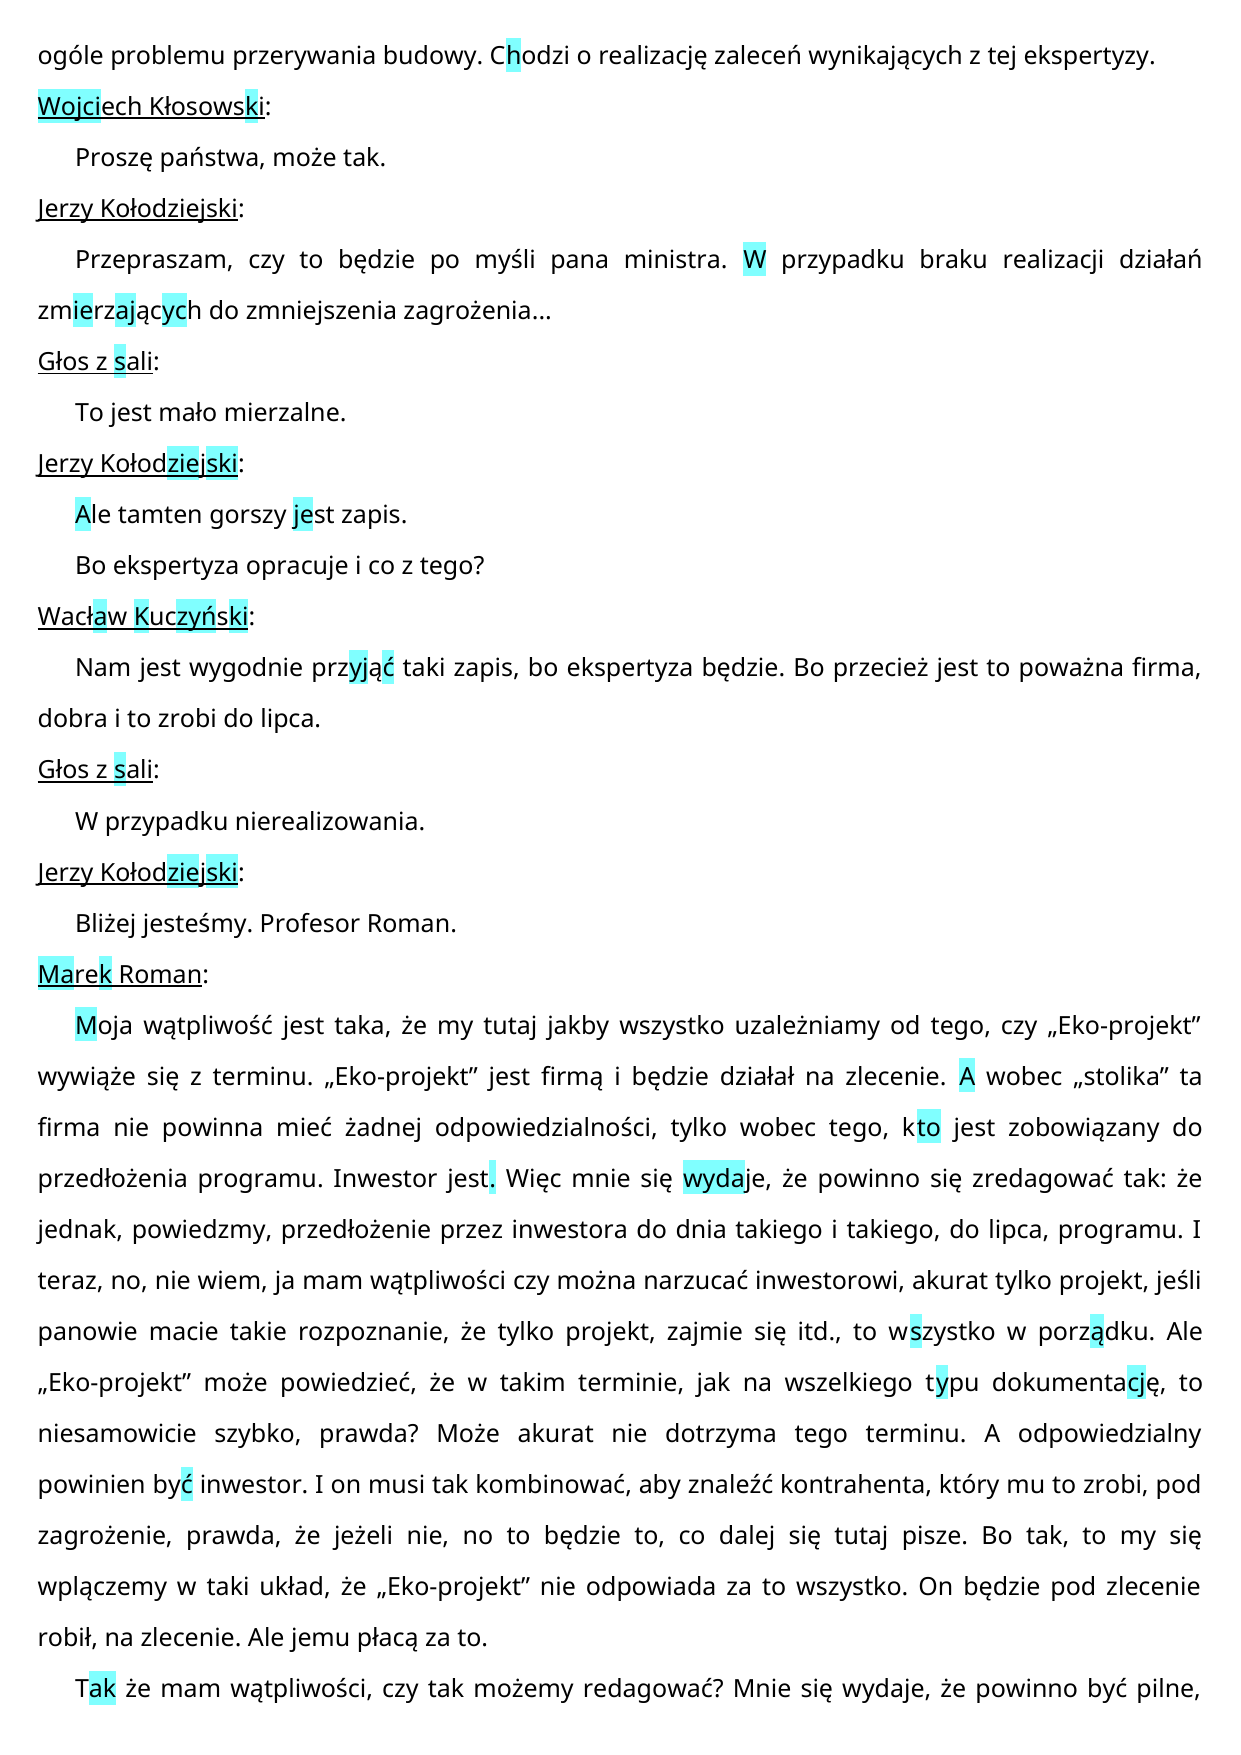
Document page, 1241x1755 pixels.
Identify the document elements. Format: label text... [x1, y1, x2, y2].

text Marek Roman: [37, 956, 1203, 990]
text Bliżej jesteśmy. Profesor Roman. [37, 905, 1203, 939]
text Ale tamten gorszy jest zapis. [37, 497, 1203, 531]
text Jerzy Kołodziejski: [37, 191, 1203, 225]
text Nam jest wygodnie przyjąć taki zapis, bo ekspertyza będzie. Bo przecież jest to poważna firma, dobra i to zrobi do lipca. [37, 650, 1203, 735]
text Proszę państwa, może tak. [37, 139, 1203, 174]
text Wacław Kuczyński: [37, 599, 1203, 633]
text Tak że mam wątpliwości, czy tak możemy redagować? Mnie się wydaje, że powinno być pilne, [37, 1671, 1203, 1705]
text To jest mało mierzalne. [37, 395, 1203, 429]
text Moja wątpliwość jest taka, że my tutaj jakby wszystko uzależniamy od tego, czy „Eko-projekt” wywiąże się z terminu. „Eko-projekt” jest firmą i będzie działał na zlecenie. A wobec „stolika” ta firma nie powinna mieć żadnej odpowiedzialności, tylko wobec tego, kto jest zobowiązany do przedłożenia programu. Inwestor jest. Więc mnie się wydaje, że powinno się zredagować tak: że jednak, powiedzmy, przedłożenie przez inwestora do dnia takiego i takiego, do lipca, programu. I teraz, no, nie wiem, ja mam wątpliwości czy można narzucać inwestorowi, akurat tylko projekt, jeśli panowie macie takie rozpoznanie, że tylko projekt, zajmie się itd., to wszystko w porządku. Ale „Eko-projekt” może powiedzieć, że w takim terminie, jak na wszelkiego typu dokumentację, to niesamowicie szybko, prawda? Może akurat nie dotrzyma tego terminu. A odpowiedzialny powinien być inwestor. I on musi tak kombinować, aby znaleźć kontrahenta, który mu to zrobi, pod zagrożenie, prawda, że jeżeli nie, no to będzie to, co dalej się tutaj pisze. Bo tak, to my się wplączemy w taki układ, że „Eko-projekt” nie odpowiada za to wszystko. On będzie pod zlecenie robił, na zlecenie. Ale jemu płacą za to. [37, 1007, 1203, 1654]
text Bo ekspertyza opracuje i co z tego? [37, 548, 1203, 582]
text Jerzy Kołodziejski: [37, 854, 1203, 888]
text Jerzy Kołodziejski: [37, 446, 1203, 480]
text Wojciech Kłosowski: [37, 88, 1203, 123]
text Przepraszam, czy to będzie po myśli pana ministra. W przypadku braku realizacji działań zmierzających do zmniejszenia zagrożenia... [37, 242, 1203, 327]
text Głos z sali: [37, 344, 1203, 378]
text ogóle problemu przerywania budowy. Chodzi o realizację zaleceń wynikających z tej ekspertyzy. [37, 37, 1203, 72]
text W przypadku nierealizowania. [37, 803, 1203, 837]
text Głos z sali: [37, 752, 1203, 786]
